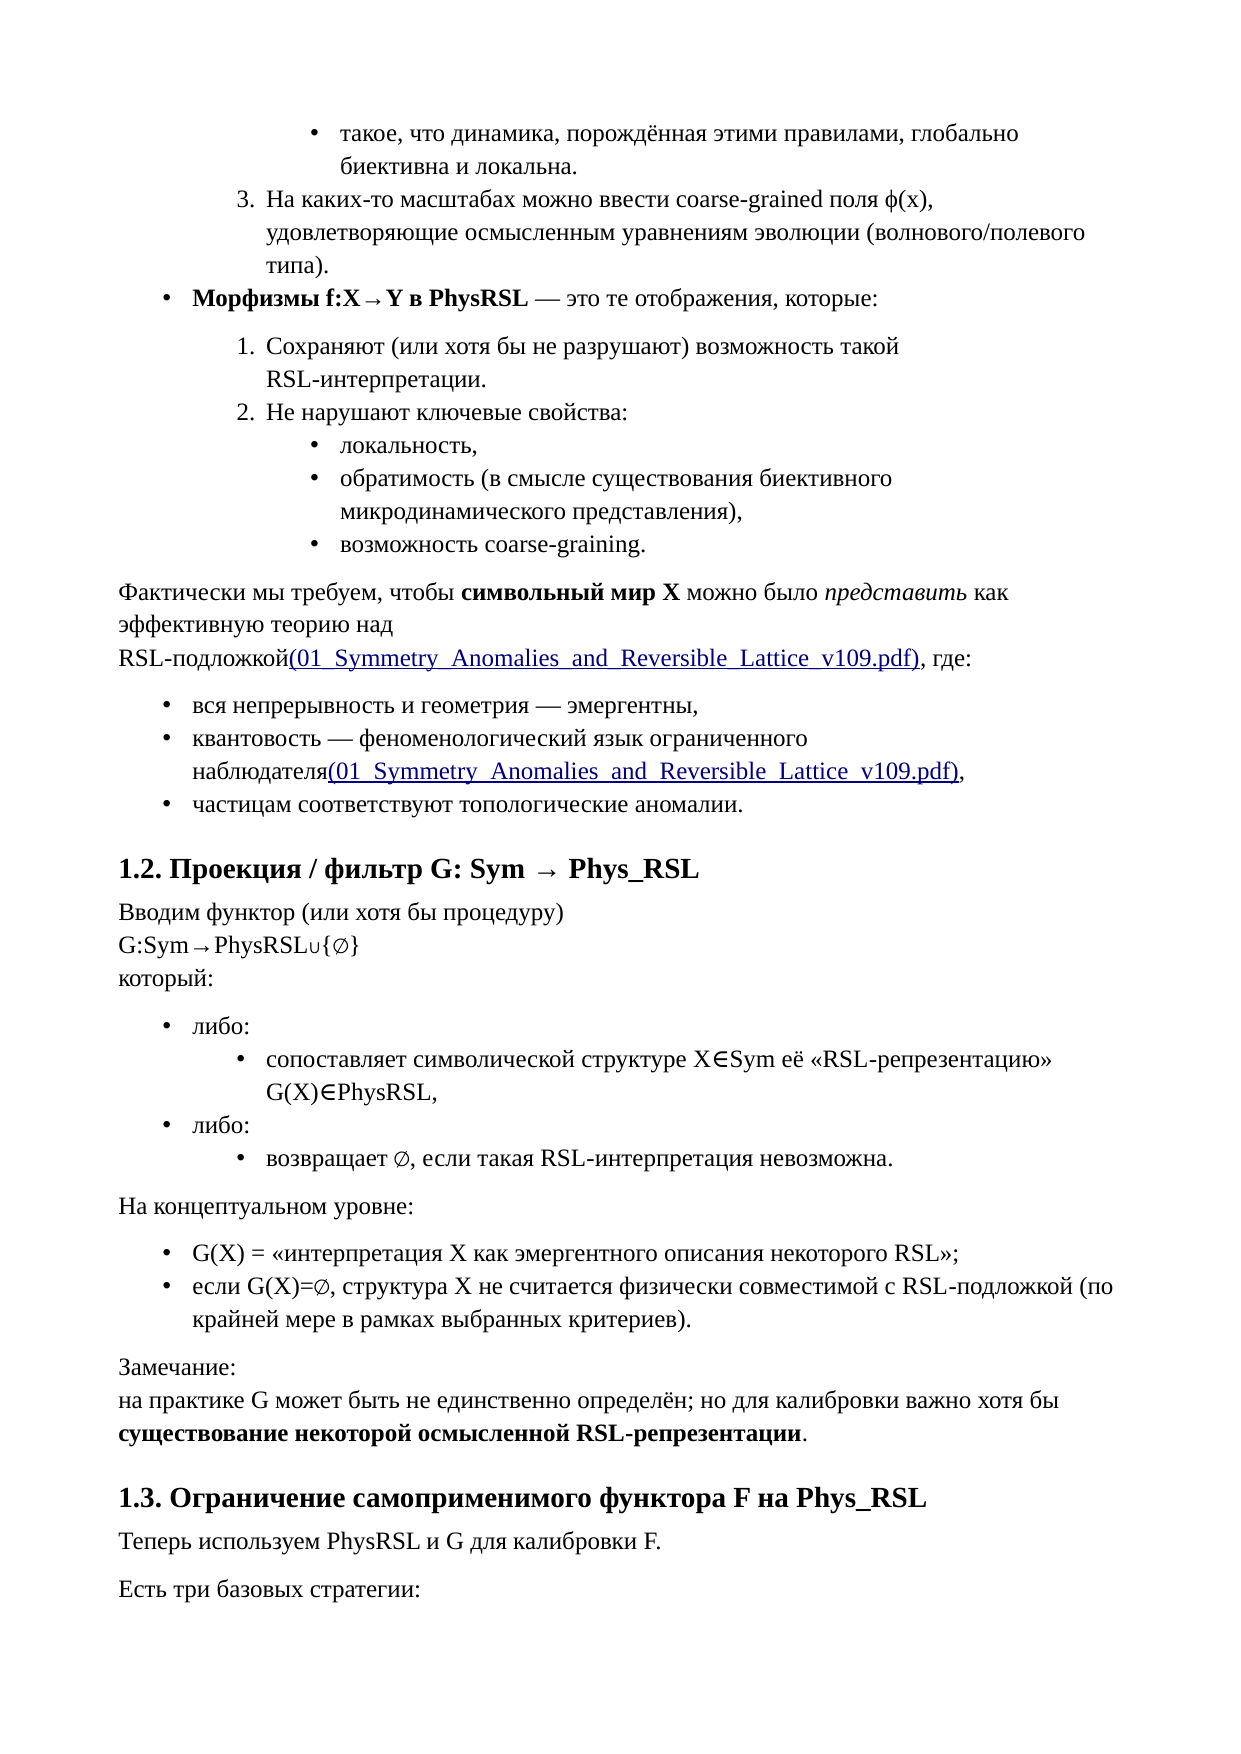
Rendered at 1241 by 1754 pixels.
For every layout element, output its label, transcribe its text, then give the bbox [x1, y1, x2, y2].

list либо: [162, 1110, 1122, 1139]
list такое, что динамика, порождённая этими правилами, глобально биективна и локальна. [310, 118, 1122, 180]
list если G(X)=∅, структура X не считается физически совместимой с RSL‑подложкой (по крайней мере в рамках выбранных критериев). [162, 1271, 1122, 1333]
list обратимость (в смысле существования биективного микродинамического представления), [310, 463, 1122, 525]
list сопоставляет символической структуре X∈Sym её «RSL‑репрезентацию» G(X)∈PhysRSL, [236, 1044, 1122, 1106]
list локальность, [310, 430, 1122, 459]
subtitle 1.3. Ограничение самоприменимого функтора F на Phys_RSL [118, 1480, 1122, 1514]
text Вводим функтор (или хотя бы процедуру) G:Sym→PhysRSL∪{∅} который: [118, 897, 1122, 992]
list либо: [162, 1011, 1122, 1040]
list возвращает ∅, если такая RSL‑интерпретация невозможна. [236, 1143, 1122, 1172]
list G(X) = «интерпретация X как эмергентного описания некоторого RSL»; [162, 1238, 1122, 1267]
list На каких‑то масштабах можно ввести coarse‑grained поля ϕ(x), удовлетворяющие осмысленным уравнениям эволюции (волнового/полевого типа). [236, 184, 1122, 279]
text На концептуальном уровне: [118, 1191, 1122, 1219]
list возможность coarse‑graining. [310, 529, 1122, 558]
list Сохраняют (или хотя бы не разрушают) возможность такой RSL‑интерпретации. [236, 331, 1122, 393]
text Фактически мы требуем, чтобы символьный мир X можно было представить как эффективную теорию над RSL‑подложкой(01_Symmetry_Anomalies_and_Reversible_Lattice_v109.pdf), где: [118, 577, 1122, 671]
text Теперь используем PhysRSL и G для калибровки F. [118, 1526, 1122, 1555]
text Есть три базовых стратегии: [118, 1574, 1122, 1603]
list Не нарушают ключевые свойства: [236, 397, 1122, 426]
list Морфизмы f:X→Y в PhysRSL — это те отображения, которые: [162, 283, 1122, 312]
list квантовость — феноменологический язык ограниченного наблюдателя(01_Symmetry_Anomalies_and_Reversible_Lattice_v109.pdf), [162, 723, 1122, 785]
subtitle 1.2. Проекция / фильтр G: Sym → Phys_RSL [118, 851, 1122, 885]
list частицам соответствуют топологические аномалии. [162, 789, 1122, 818]
text Замечание: на практике G может быть не единственно определён; но для калибровки важно хотя бы существование некоторой осмысленной RSL‑репрезентации. [118, 1352, 1122, 1447]
list вся непрерывность и геометрия — эмергентны, [162, 690, 1122, 719]
